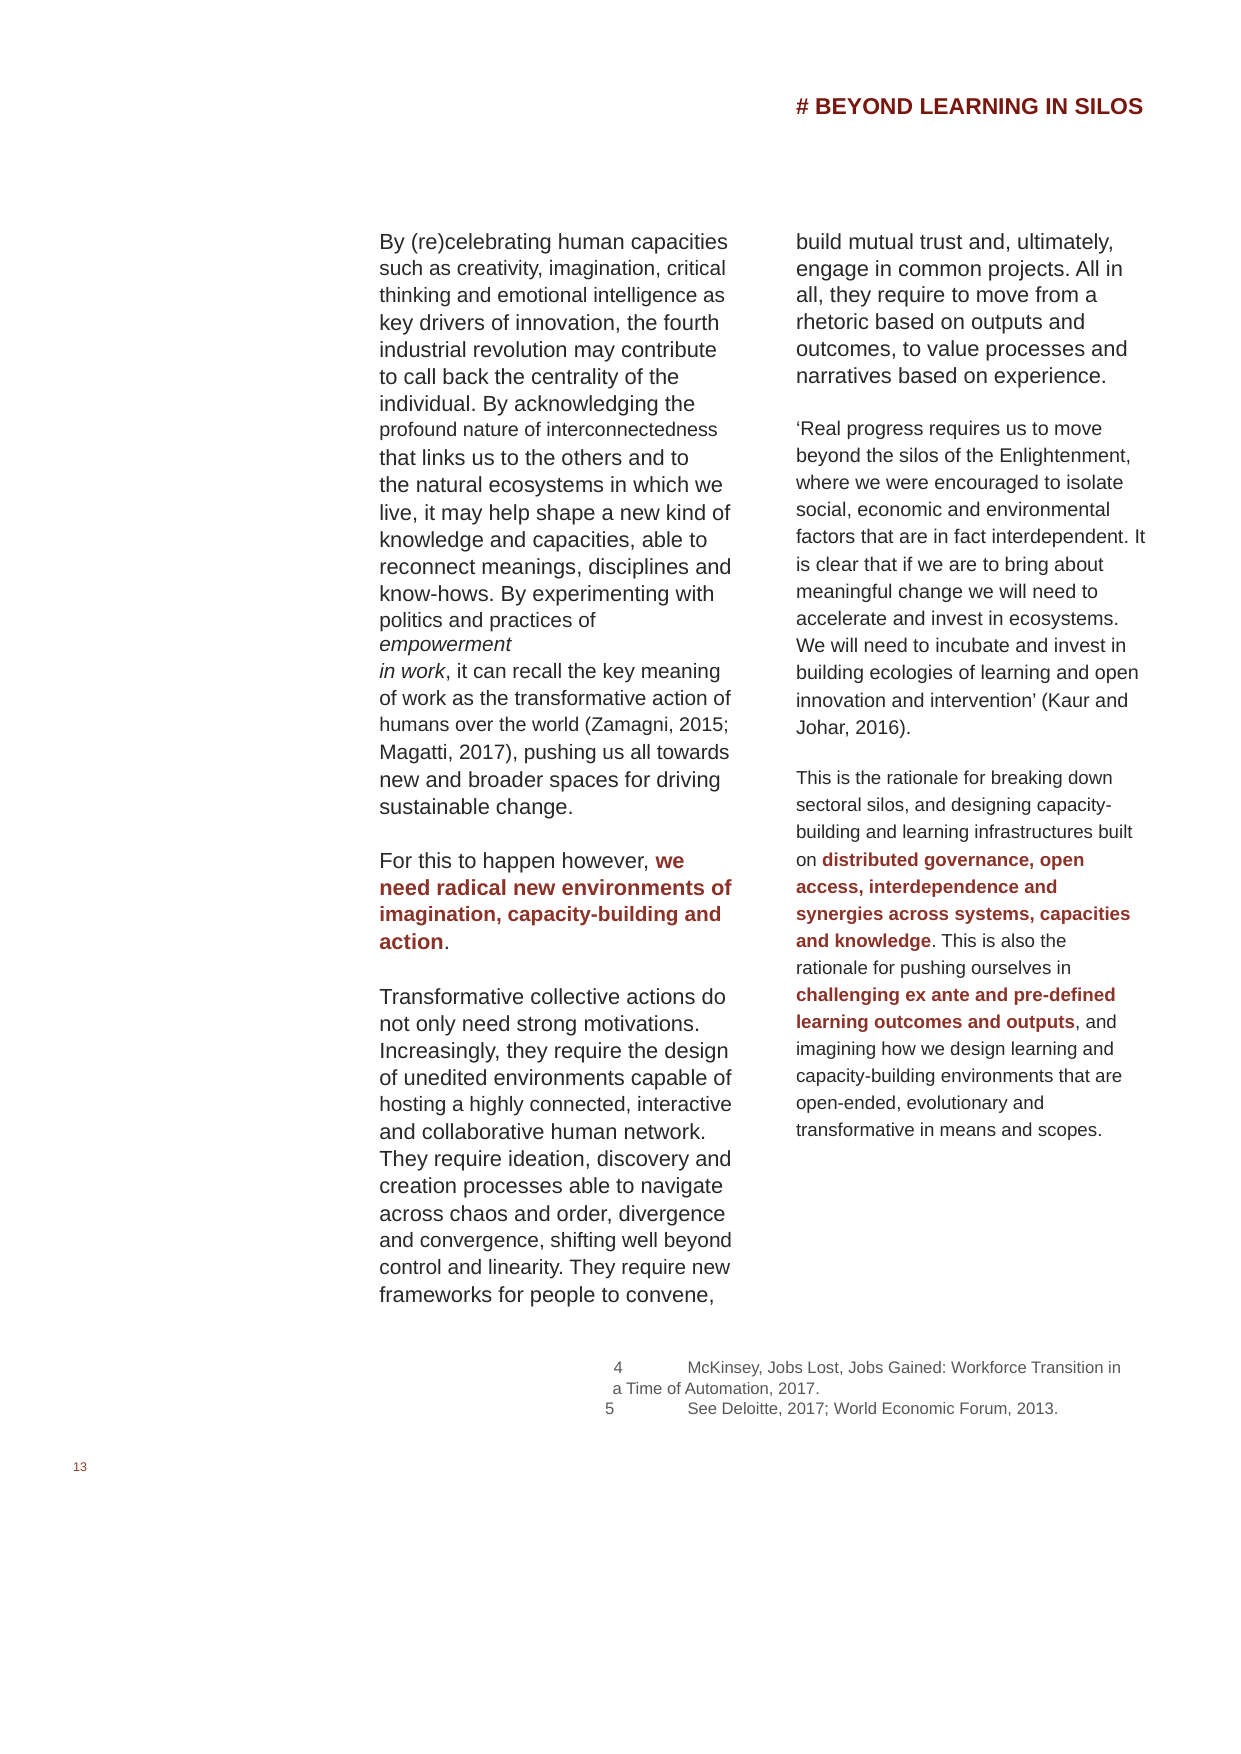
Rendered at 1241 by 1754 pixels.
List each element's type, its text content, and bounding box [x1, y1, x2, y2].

text new and broader spaces for driving [379, 767, 735, 792]
text sustainable change. [379, 794, 735, 819]
text not only need strong motivations. [379, 1011, 735, 1036]
text such as creativity, imagination, critical [379, 256, 735, 280]
list See Deloitte, 2017; World Economic Forum, 2013. [612, 1399, 1152, 1418]
text # BEYOND LEARNING IN SILOS [796, 93, 1152, 119]
text of work as the transformative action of [379, 686, 735, 710]
text humans over the world (Zamagni, 2015; [379, 713, 735, 736]
text and convergence, shifting well beyond [379, 1227, 735, 1251]
text action. [379, 929, 735, 954]
text They require ideation, discovery and [379, 1146, 735, 1171]
text profound nature of interconnectedness [379, 418, 735, 441]
text build mutual trust and, ultimately, engage in common projects. All in all, they require to move from a rhetoric based on outputs and outcomes, to value processes and narratives based on experience. [796, 229, 1133, 388]
text the natural ecosystems in which we [379, 472, 735, 497]
text and collaborative human network. [379, 1119, 735, 1144]
text in work, it can recall the key meaning [379, 659, 735, 683]
text This is the rationale for breaking down sectoral silos, and designing capacity-building and learning infrastructures built on distributed governance, open access, interdependence and synergies across systems, capacities and knowledge. This is also the rationale for pushing ourselves in challenging ex ante and pre-defined learning outcomes and outputs, and imagining how we design learning and capacity-building environments that are open-ended, evolutionary and transformative in means and scopes. [796, 767, 1139, 1141]
text control and linearity. They require new [379, 1254, 735, 1278]
text to call back the centrality of the [379, 364, 735, 389]
text industrial revolution may contribute [379, 337, 735, 362]
text individual. By acknowledging the [379, 391, 735, 416]
text know-hows. By experimenting with [379, 581, 735, 606]
text hosting a highly connected, interactive [379, 1092, 735, 1116]
text Transformative collective actions do [379, 984, 735, 1009]
text creation processes able to navigate [379, 1173, 735, 1198]
list McKinsey, Jobs Lost, Jobs Gained: Workforce Transition in a Time of Automation, 2017. [612, 1358, 1123, 1398]
text thinking and emotional intelligence as [379, 283, 735, 307]
text By (re)celebrating human capacities [379, 229, 735, 254]
text imagination, capacity-building and [379, 902, 735, 926]
text 13 [73, 1459, 273, 1474]
text Magatti, 2017), pushing us all towards [379, 740, 735, 764]
text politics and practices of empowerment [379, 608, 735, 656]
text across chaos and order, divergence [379, 1200, 735, 1226]
text need radical new environments of [379, 875, 735, 900]
text For this to happen however, we [379, 848, 735, 873]
text frameworks for people to convene, [379, 1282, 735, 1307]
text live, it may help shape a new kind of [379, 499, 735, 524]
text of unedited environments capable of [379, 1065, 735, 1090]
text key drivers of innovation, the fourth [379, 310, 735, 335]
text Increasingly, they require the design [379, 1038, 735, 1063]
text knowledge and capacities, able to [379, 526, 735, 552]
text that links us to the others and to [379, 445, 735, 470]
text reconnect meanings, disciplines and [379, 553, 735, 579]
text ‘Real progress requires us to move beyond the silos of the Enlightenment, where we were encouraged to isolate social, economic and environmental factors that are in fact interdependent. It is clear that if we are to bring about meaningful change we will need to accelerate and invest in ecosystems. We will need to incubate and invest in building ecologies of learning and open innovation and intervention’ (Kaur and Johar, 2016). [796, 417, 1148, 738]
